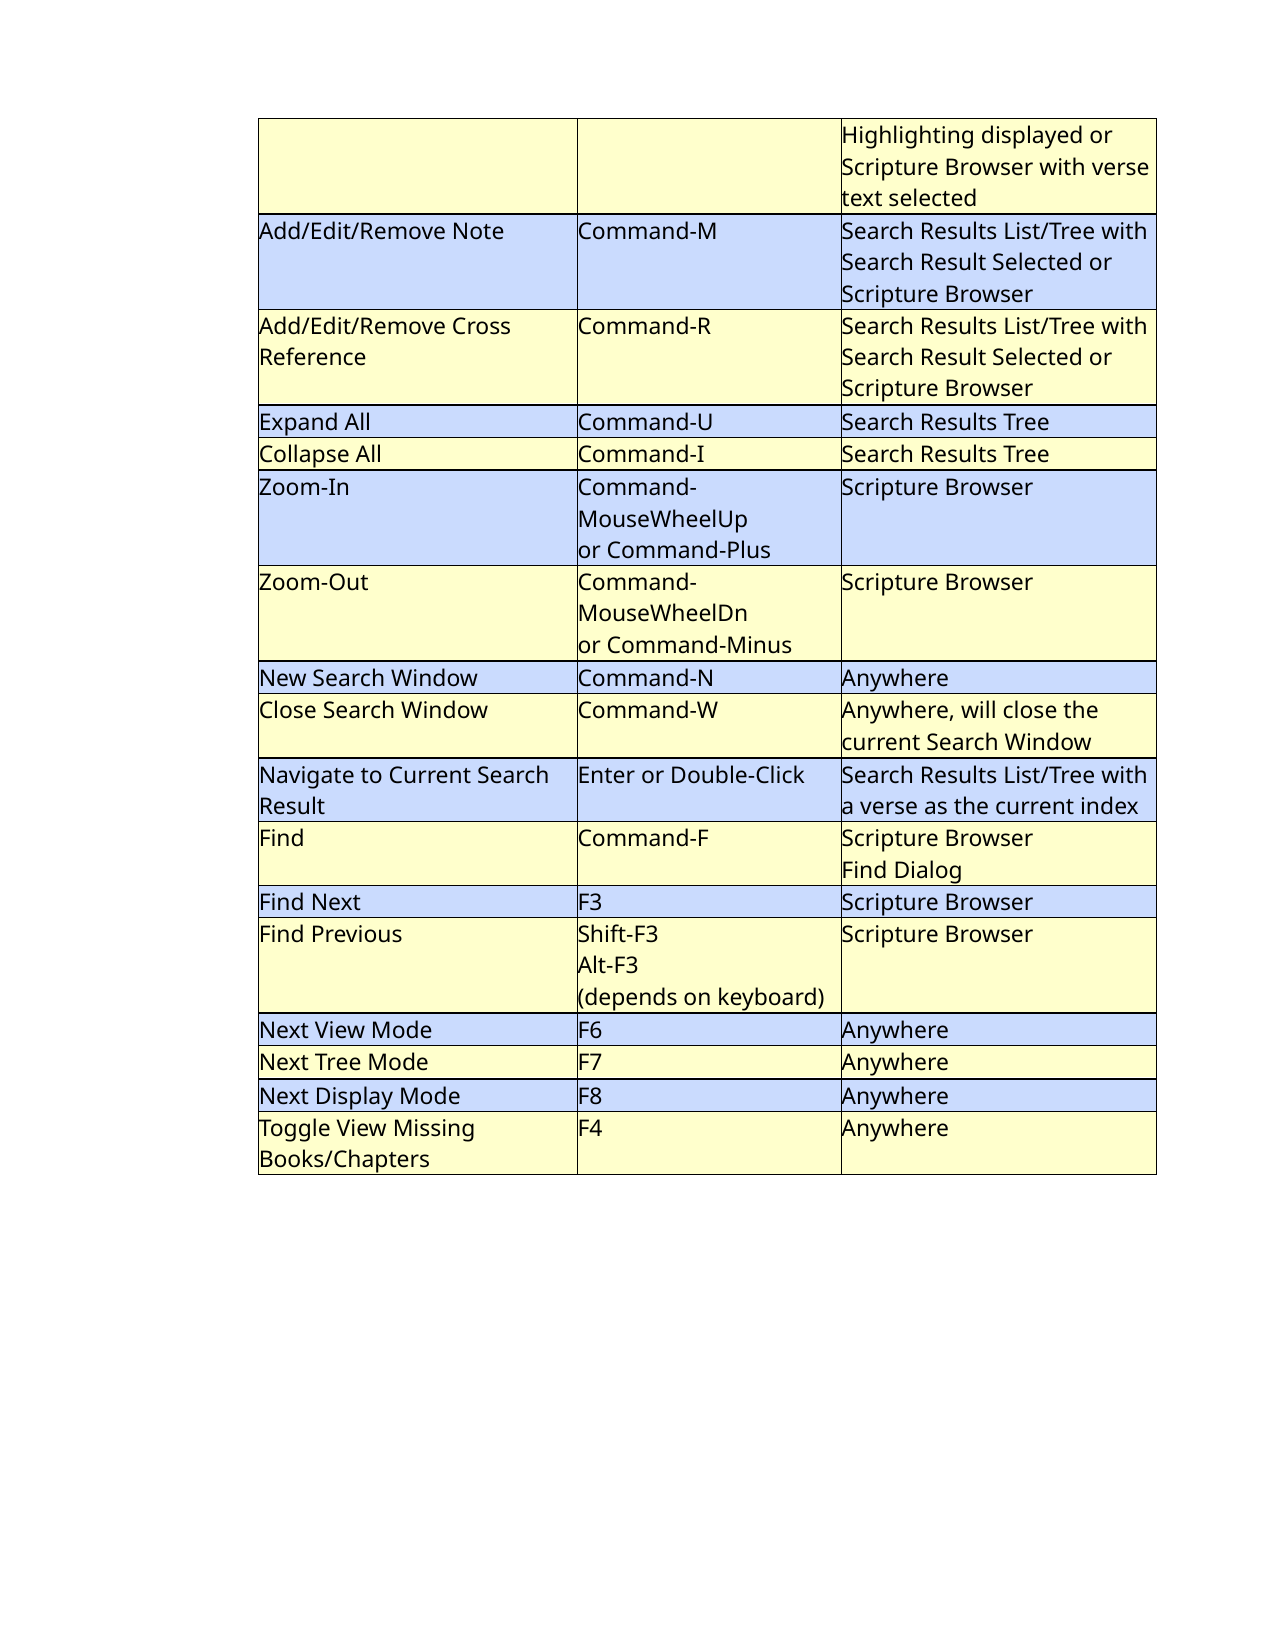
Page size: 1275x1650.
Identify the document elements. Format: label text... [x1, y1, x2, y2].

table_cell Highlighting displayed or Scripture Browser with verse text selected [842, 119, 1156, 213]
table_cell Scripture Browser [842, 566, 1156, 660]
table_cell [259, 119, 577, 213]
table_cell Zoom-Out [259, 566, 577, 660]
table_cell Command-I [578, 438, 841, 469]
table_cell Search Results List/Tree with a verse as the current index [842, 759, 1156, 821]
table_cell Shift-F3 Alt-F3 (depends on keyboard) [578, 918, 841, 1012]
table_cell Command-U [578, 406, 841, 437]
table_cell Expand All [259, 406, 577, 437]
table_cell F4 [578, 1112, 841, 1174]
table_cell F8 [578, 1080, 841, 1111]
table_cell Collapse All [259, 438, 577, 469]
table_cell Find Next [259, 886, 577, 917]
table_cell Command-MouseWheelUp or Command-Plus [578, 471, 841, 565]
table_cell Next Tree Mode [259, 1046, 577, 1077]
table_cell [578, 119, 841, 213]
table_cell Enter or Double-Click [578, 759, 841, 821]
table_cell Close Search Window [259, 694, 577, 757]
table_cell Find [259, 822, 577, 885]
table_cell Next View Mode [259, 1014, 577, 1045]
table_cell Add/Edit/Remove Cross Reference [259, 310, 577, 403]
table_cell Navigate to Current Search Result [259, 759, 577, 821]
table_cell Search Results Tree [842, 438, 1156, 469]
table_cell Anywhere [842, 1080, 1156, 1111]
table_cell Find Previous [259, 918, 577, 1012]
table_cell Anywhere [842, 662, 1156, 693]
table_cell Command-N [578, 662, 841, 693]
table_cell Anywhere [842, 1112, 1156, 1174]
table_cell Scripture Browser [842, 886, 1156, 917]
table_cell Search Results List/Tree with Search Result Selected or Scripture Browser [842, 215, 1156, 309]
table_cell Next Display Mode [259, 1080, 577, 1111]
table_cell Command-W [578, 694, 841, 757]
table_cell New Search Window [259, 662, 577, 693]
table_cell Search Results List/Tree with Search Result Selected or Scripture Browser [842, 310, 1156, 403]
table_cell Scripture Browser Find Dialog [842, 822, 1156, 885]
table_cell Search Results Tree [842, 406, 1156, 437]
table_cell Anywhere [842, 1046, 1156, 1077]
table_cell Command-R [578, 310, 841, 403]
table_cell F3 [578, 886, 841, 917]
table_cell Scripture Browser [842, 471, 1156, 565]
table_cell Zoom-In [259, 471, 577, 565]
table_cell Command-F [578, 822, 841, 885]
table_cell F6 [578, 1014, 841, 1045]
table_cell Scripture Browser [842, 918, 1156, 1012]
table_cell Anywhere, will close the current Search Window [842, 694, 1156, 757]
table_cell Command-M [578, 215, 841, 309]
table_cell F7 [578, 1046, 841, 1077]
table_cell Add/Edit/Remove Note [259, 215, 577, 309]
table_cell Anywhere [842, 1014, 1156, 1045]
table_cell Toggle View Missing Books/Chapters [259, 1112, 577, 1174]
table_cell Command-MouseWheelDn or Command-Minus [578, 566, 841, 660]
